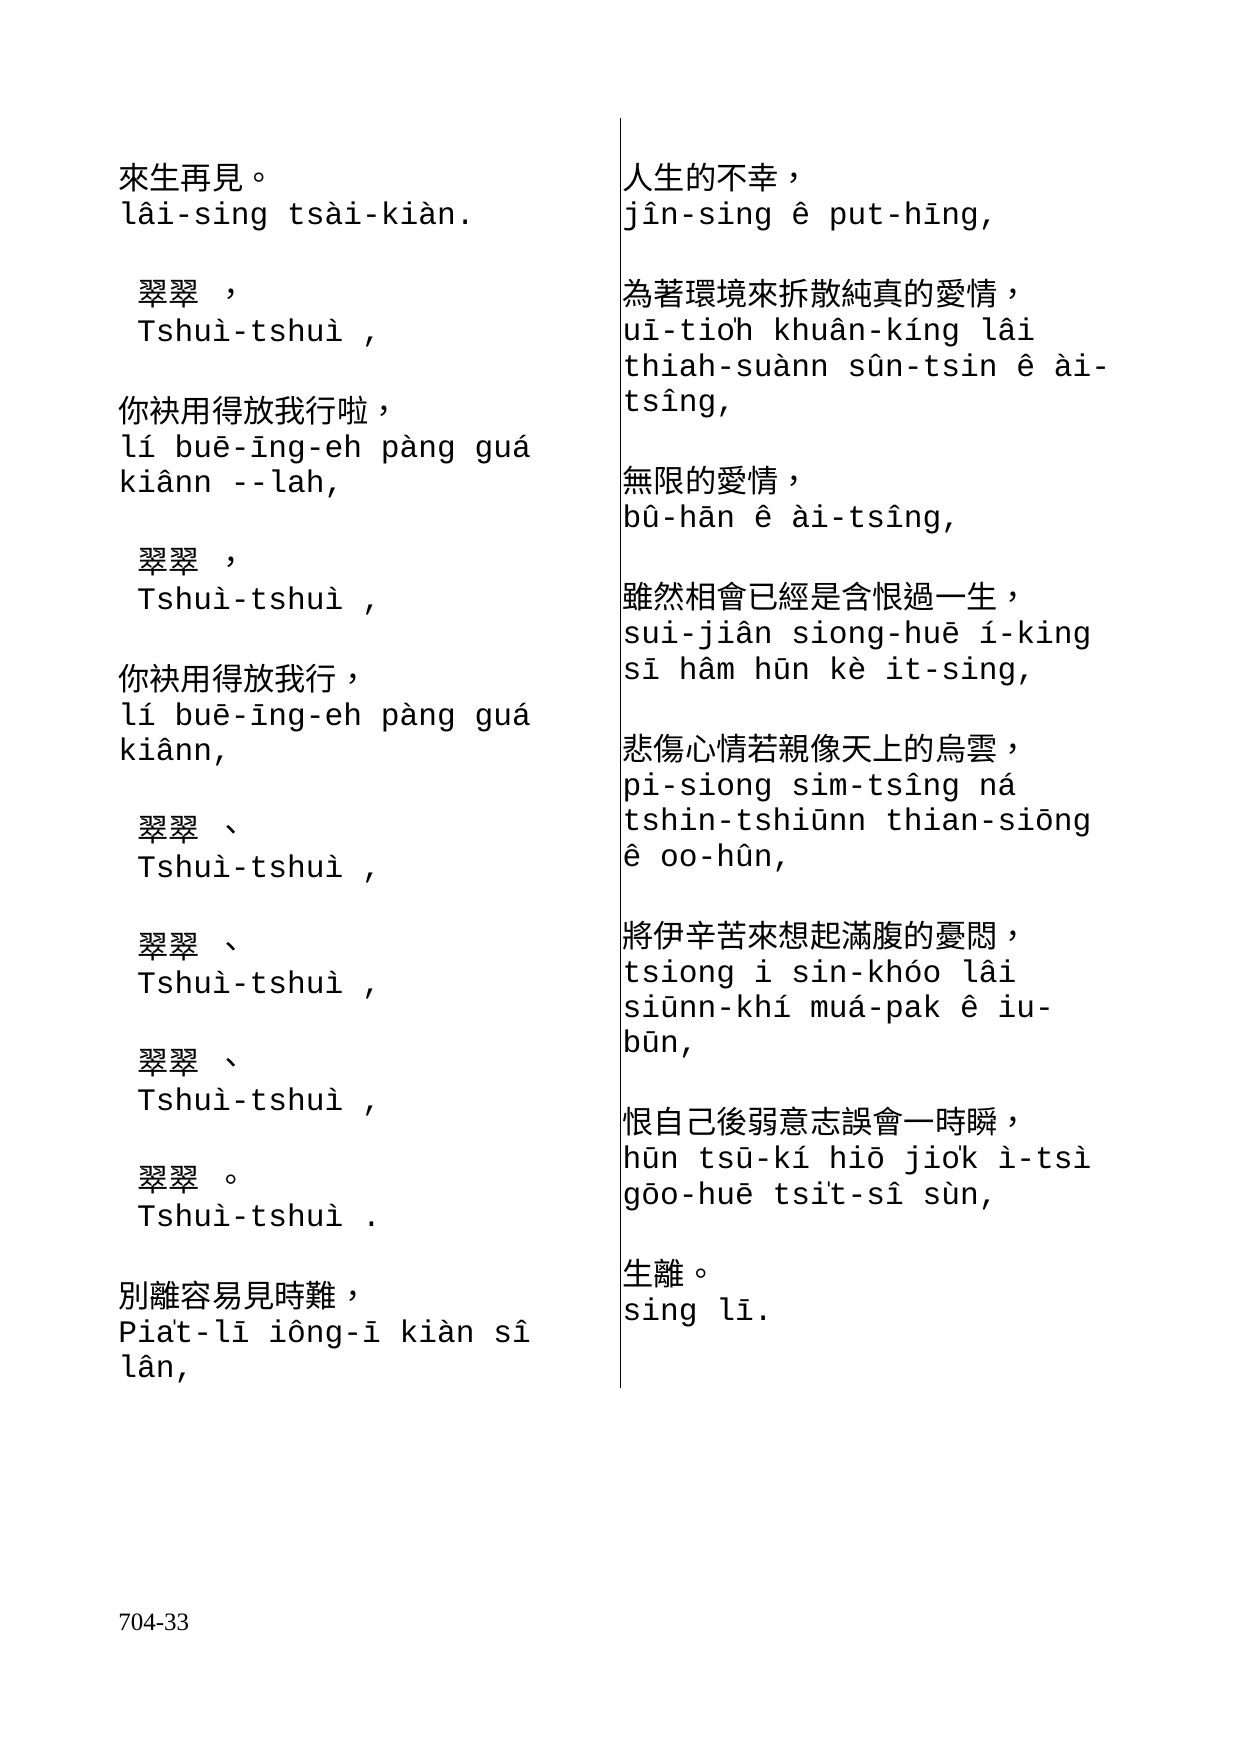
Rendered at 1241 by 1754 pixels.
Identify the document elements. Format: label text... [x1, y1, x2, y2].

text pi-siong sim-tsîng ná tshin-tshiūnn thian-siōng ê oo-hûn, [622, 769, 1122, 875]
text uī-tio̍h khuân-kíng lâi thiah-suànn sûn-tsin ê ài-tsîng, [622, 315, 1122, 421]
text Tshuì-tshuì , [118, 967, 618, 1003]
text lí buē-īng-eh pàng guá kiânn --lah, [118, 431, 618, 502]
text sing lī. [622, 1294, 1122, 1330]
text Tshuì-tshuì . [118, 1200, 618, 1236]
text 恨自己後弱意志誤會一時瞬， [622, 1098, 1122, 1143]
text 翠翠 。 [118, 1155, 618, 1200]
text Tshuì-tshuì , [118, 1084, 618, 1119]
text Tshuì-tshuì , [118, 315, 618, 351]
text Tshuì-tshuì , [118, 851, 618, 886]
text 翠翠 ， [118, 269, 618, 315]
text lâi-sing tsài-kiàn. [118, 199, 618, 234]
text 生離。 [622, 1249, 1122, 1294]
text 人生的不幸， [622, 153, 1122, 199]
text 悲傷心情若親像天上的烏雲， [622, 724, 1122, 769]
text 無限的愛情， [622, 456, 1122, 502]
text 為著環境來拆散純真的愛情， [622, 269, 1122, 315]
text 翠翠 ， [118, 537, 618, 583]
text bû-hān ê ài-tsîng, [622, 502, 1122, 537]
text 翠翠 、 [118, 922, 618, 967]
text 雖然相會已經是含恨過一生， [622, 572, 1122, 618]
text Tshuì-tshuì , [118, 583, 618, 618]
text 將伊辛苦來想起滿腹的憂悶， [622, 911, 1122, 956]
text 翠翠 、 [118, 1038, 618, 1084]
text hūn tsū-kí hiō jio̍k ì-tsì gōo-huē tsi̍t-sî sùn, [622, 1143, 1122, 1214]
text 你袂用得放我行啦， [118, 386, 618, 431]
text Pia̍t-lī iông-ī kiàn sî lân, [118, 1316, 618, 1387]
text 別離容易見時難， [118, 1271, 618, 1316]
text sui-jiân siong-huē í-king sī hâm hūn kè it-sing, [622, 618, 1122, 688]
text 你袂用得放我行， [118, 654, 618, 699]
text 來生再見。 [118, 153, 618, 199]
text 翠翠 、 [118, 805, 618, 851]
text lí buē-īng-eh pàng guá kiânn, [118, 699, 618, 770]
text jîn-sing ê put-hīng, [622, 199, 1122, 234]
text tsiong i sin-khóo lâi siūnn-khí muá-pak ê iu-būn, [622, 956, 1122, 1062]
